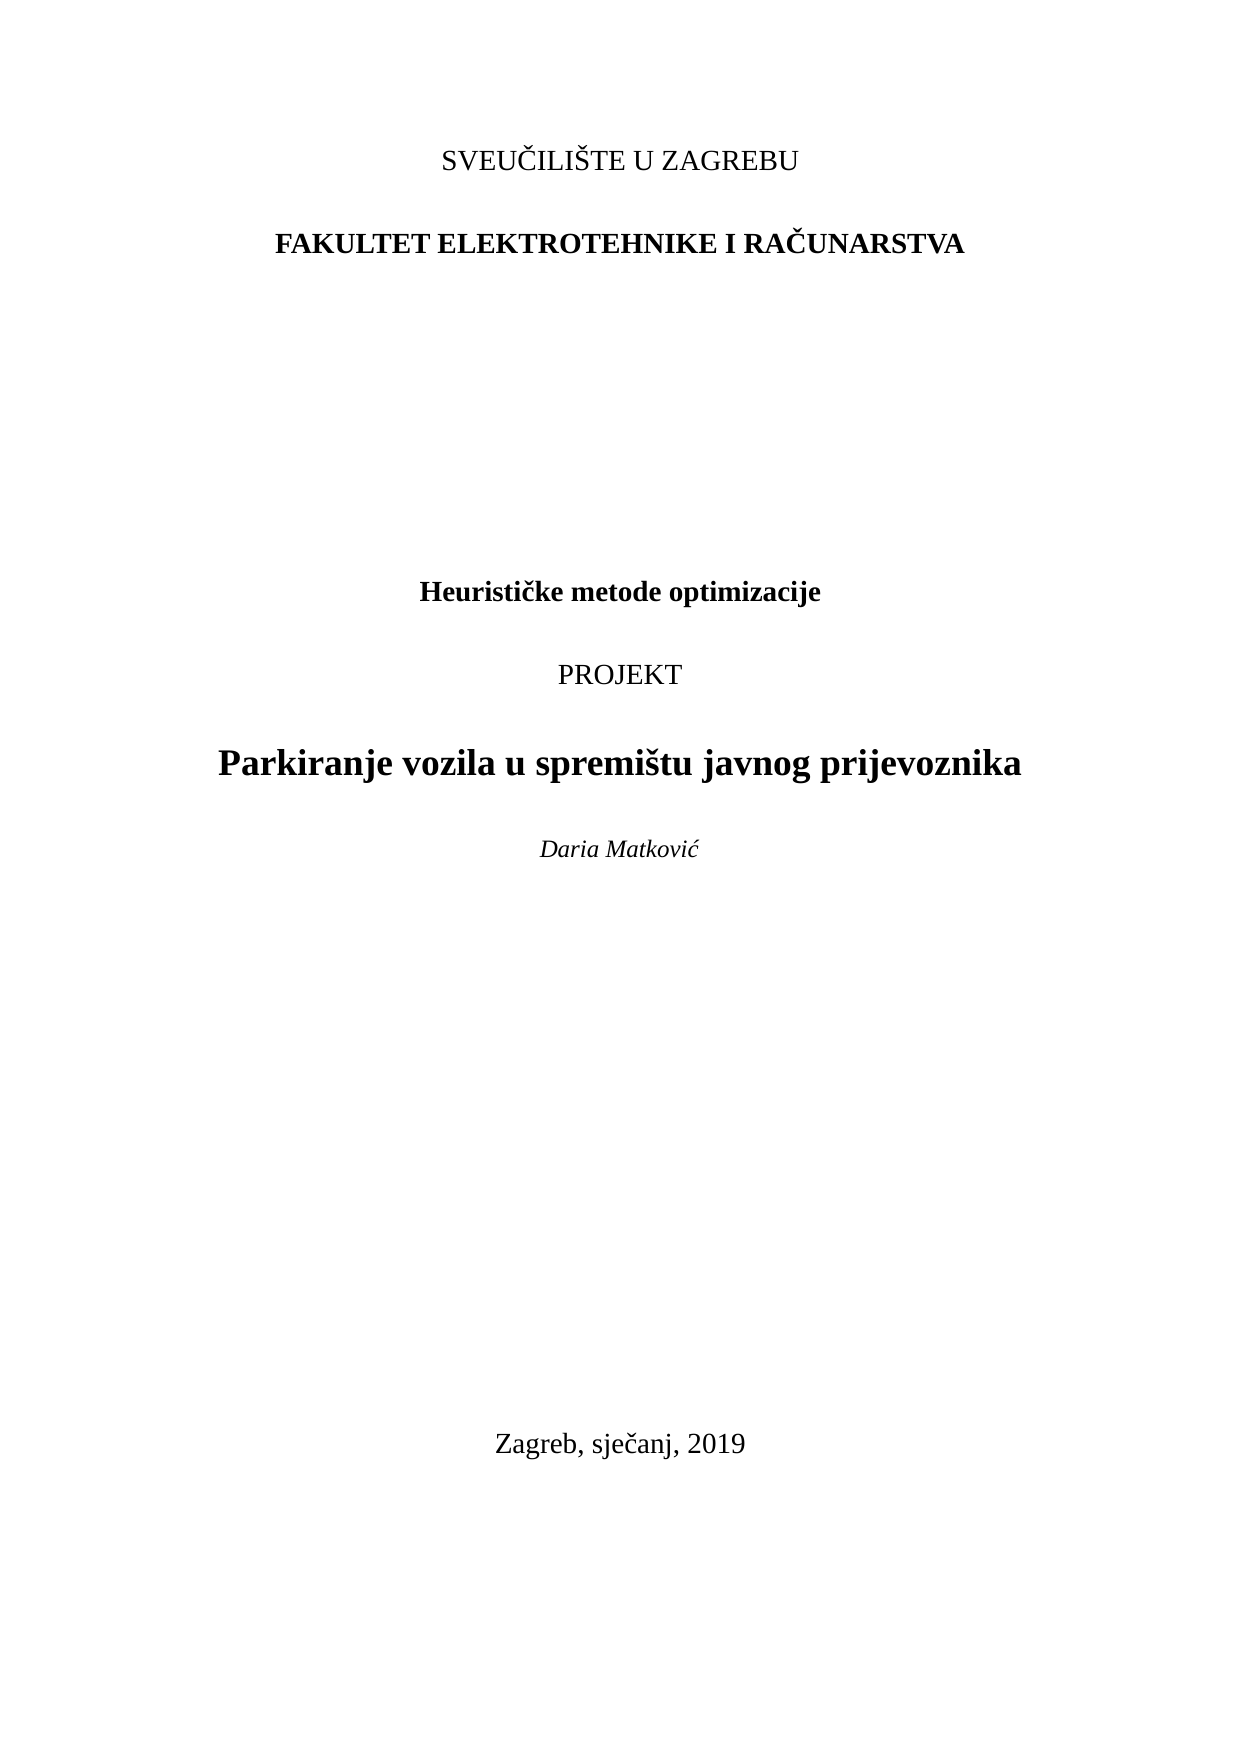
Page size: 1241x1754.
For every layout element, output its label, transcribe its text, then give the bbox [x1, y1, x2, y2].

text Daria Matković [118, 834, 1122, 863]
text Parkiranje vozila u spremištu javnog prijevoznika [118, 741, 1122, 784]
text Heurističke metode optimizacije [118, 574, 1122, 607]
text Zagreb, sječanj, 2019 [118, 1426, 1122, 1460]
text FAKULTET ELEKTROTEHNIKE I RAČUNARSTVA [118, 227, 1122, 260]
text SVEUČILIŠTE U ZAGREBU [118, 143, 1122, 177]
text PROJEKT [118, 657, 1122, 691]
